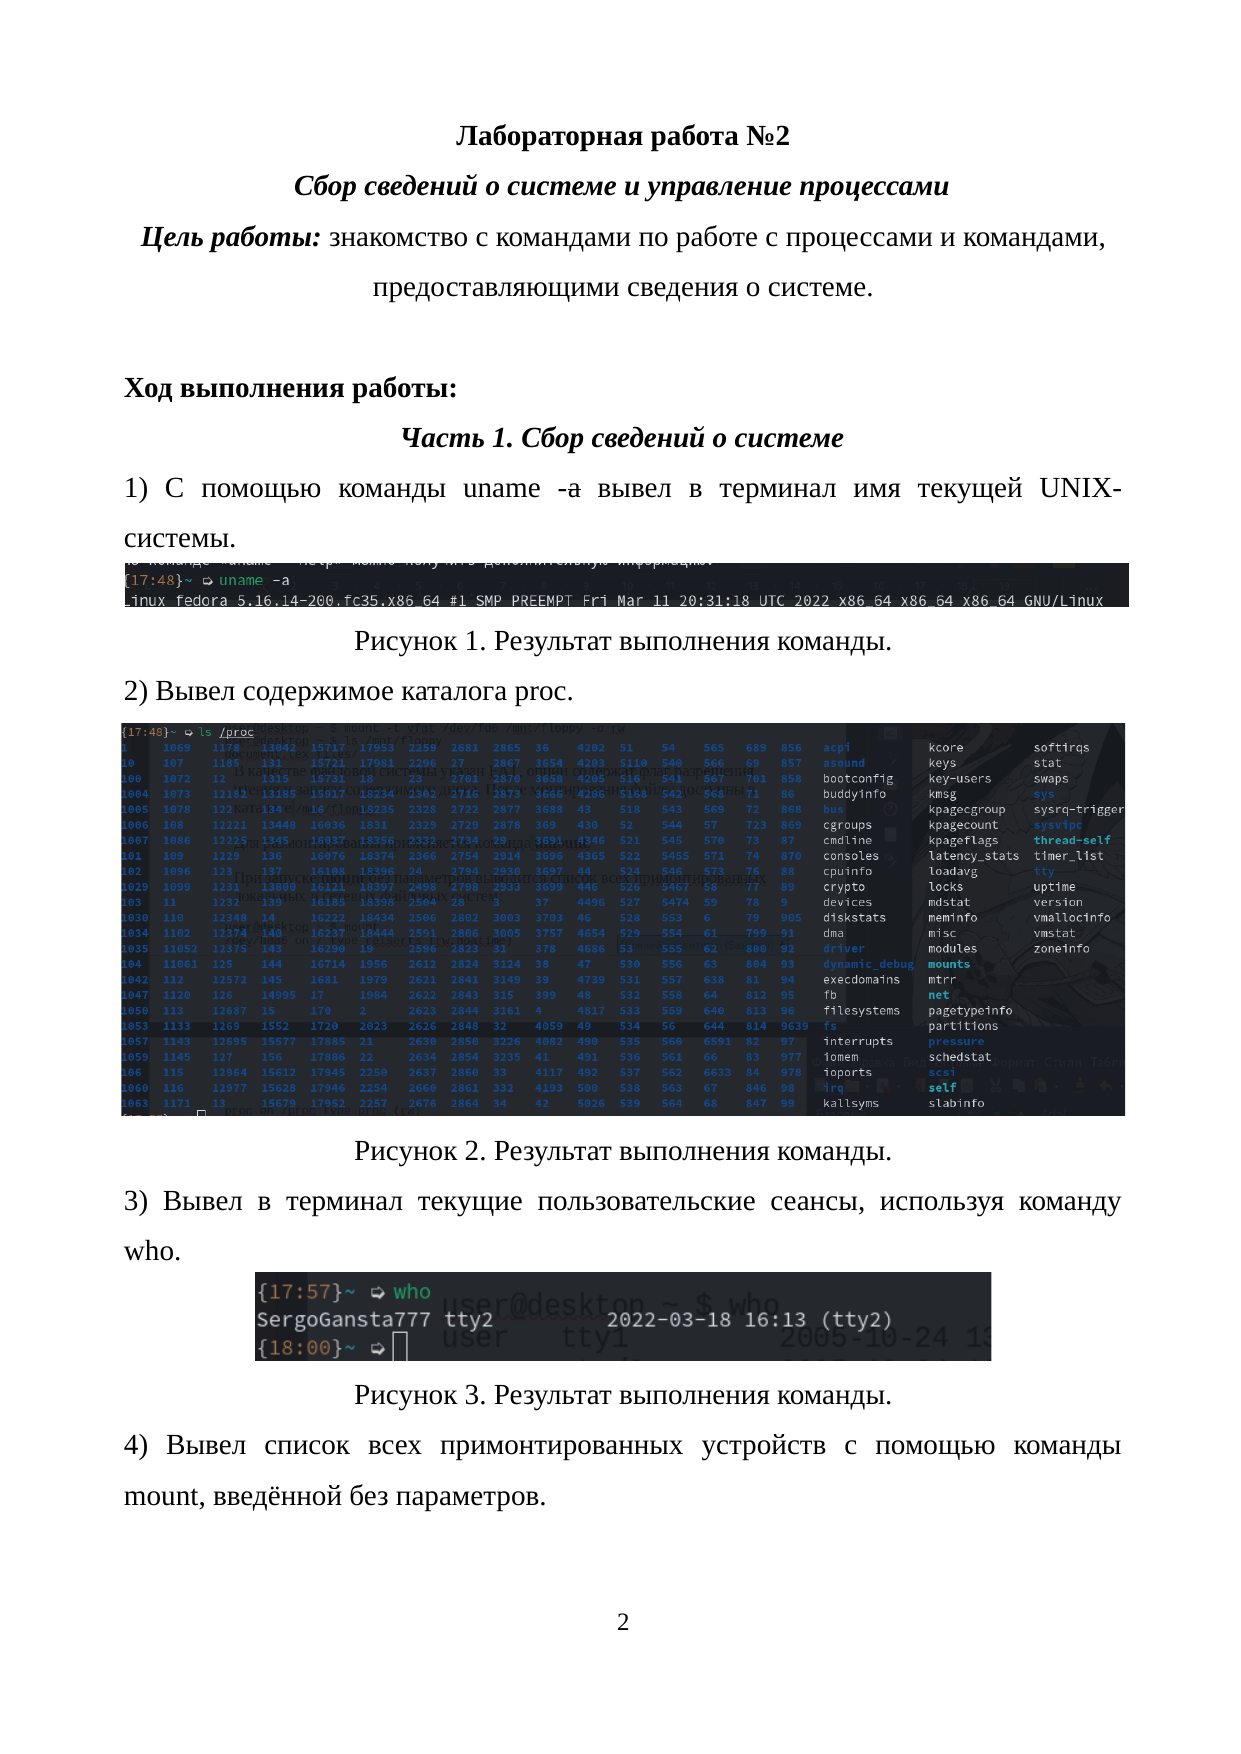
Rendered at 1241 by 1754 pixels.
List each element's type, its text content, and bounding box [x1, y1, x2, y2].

subtitle Рисунок 2. Результат выполнения команды. [124, 1116, 1122, 1166]
subtitle Рисунок 3. Результат выполнения команды. [124, 1284, 1122, 1411]
subtitle Лабораторная работа №2 [124, 118, 1122, 152]
subtitle 3) Вывел в терминал текущие пользовательские сеансы, используя команду who. [124, 1183, 1122, 1267]
picture [125, 563, 1129, 607]
picture [255, 1272, 992, 1361]
subtitle 4) Вывел список всех примонтированных устройств с помощью команды mount, введённой без параметров. [124, 1427, 1122, 1511]
subtitle Часть 1. Сбор сведений о системе [124, 420, 1122, 453]
picture [121, 723, 1125, 1116]
text Цель работы: знакомство с командами по работе с процессами и командами, предоставляющими сведения о системе. [124, 219, 1122, 303]
subtitle 1) С помощью команды uname -a вывел в терминал имя текущей UNIX-системы. [124, 470, 1122, 554]
subtitle Рисунок 1. Результат выполнения команды. [124, 571, 1122, 656]
subtitle 2) Вывел содержимое каталога proc. [124, 673, 1122, 707]
subtitle Сбор сведений о системе и управление процессами [124, 168, 1122, 202]
text Ход выполнения работы: [124, 370, 1122, 403]
